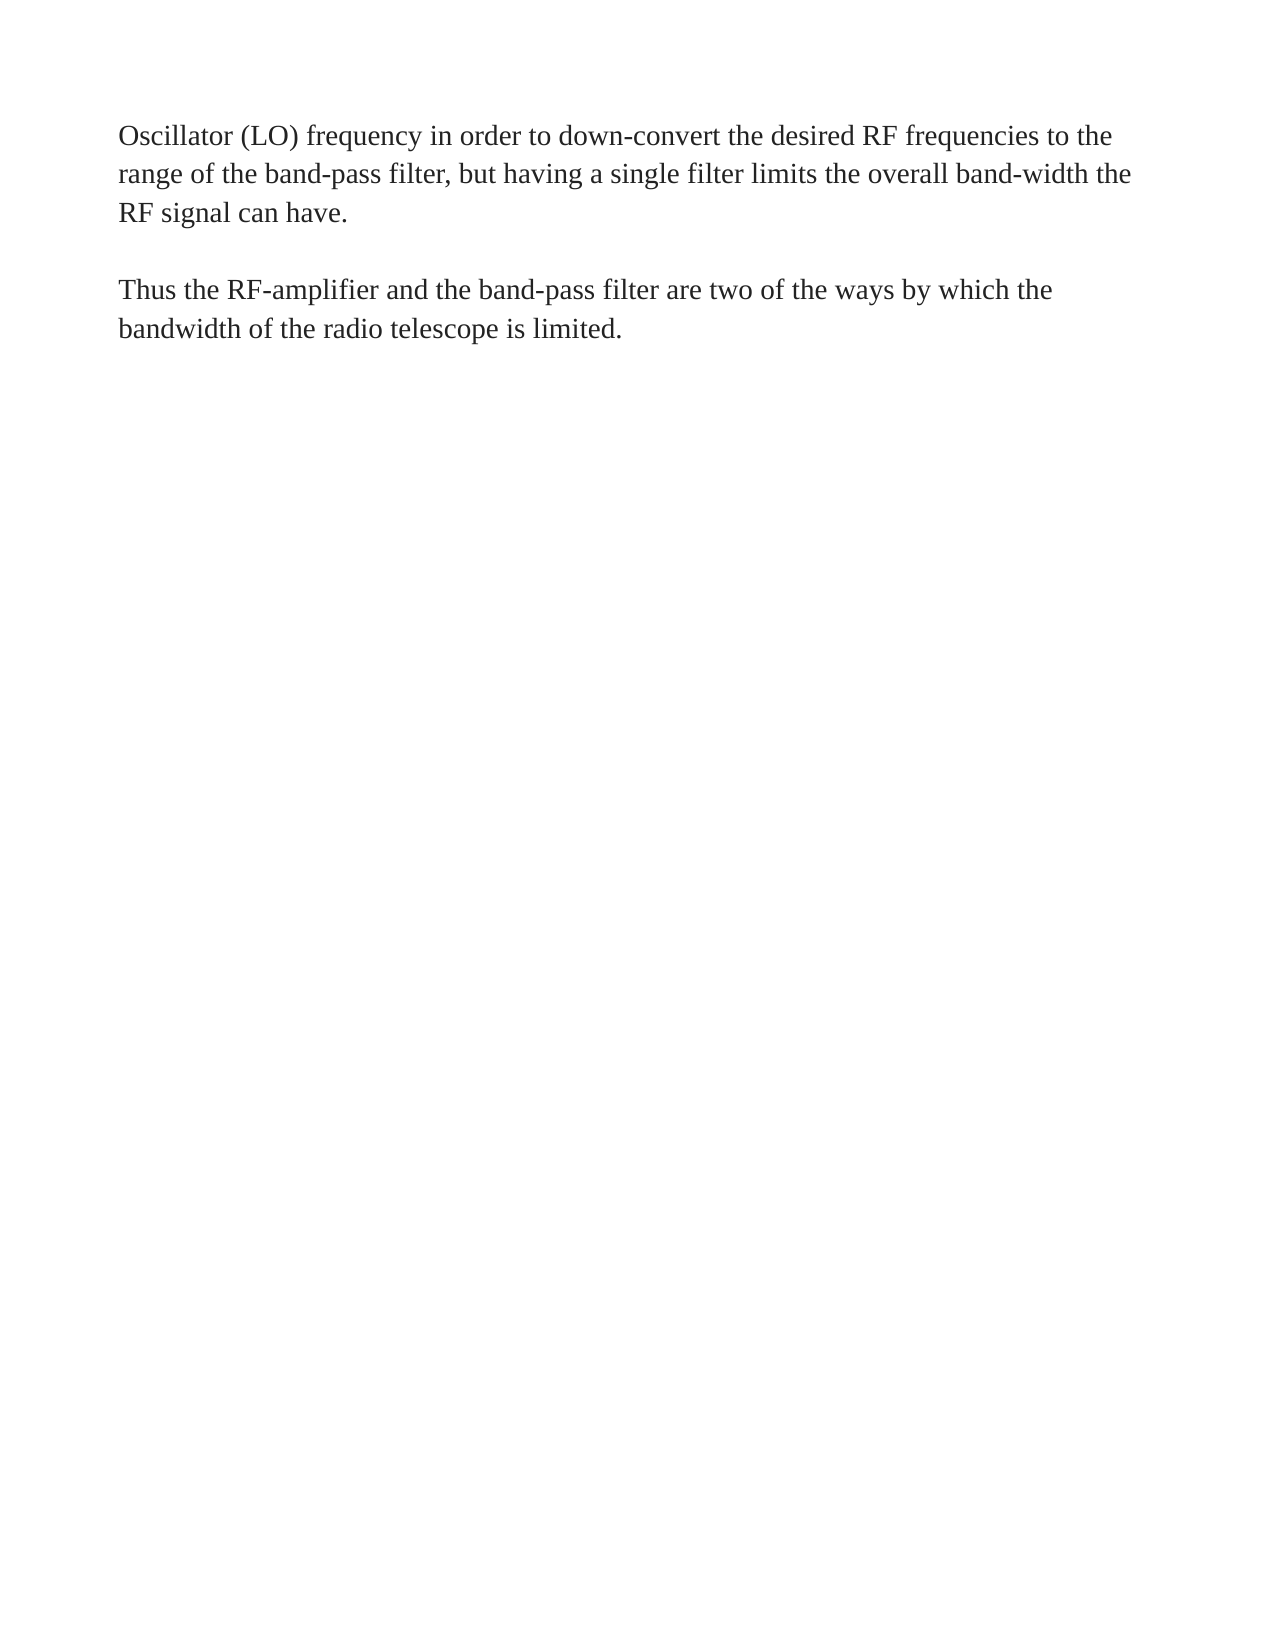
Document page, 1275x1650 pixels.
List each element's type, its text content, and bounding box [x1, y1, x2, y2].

text Oscillator (LO) frequency in order to down-convert the desired RF frequencies to the range of the band-pass filter, but having a single filter limits the overall band-width the RF signal can have. [118, 118, 1157, 229]
text Thus the RF-amplifier and the band-pass filter are two of the ways by which the bandwidth of the radio telescope is limited. [118, 272, 1157, 344]
